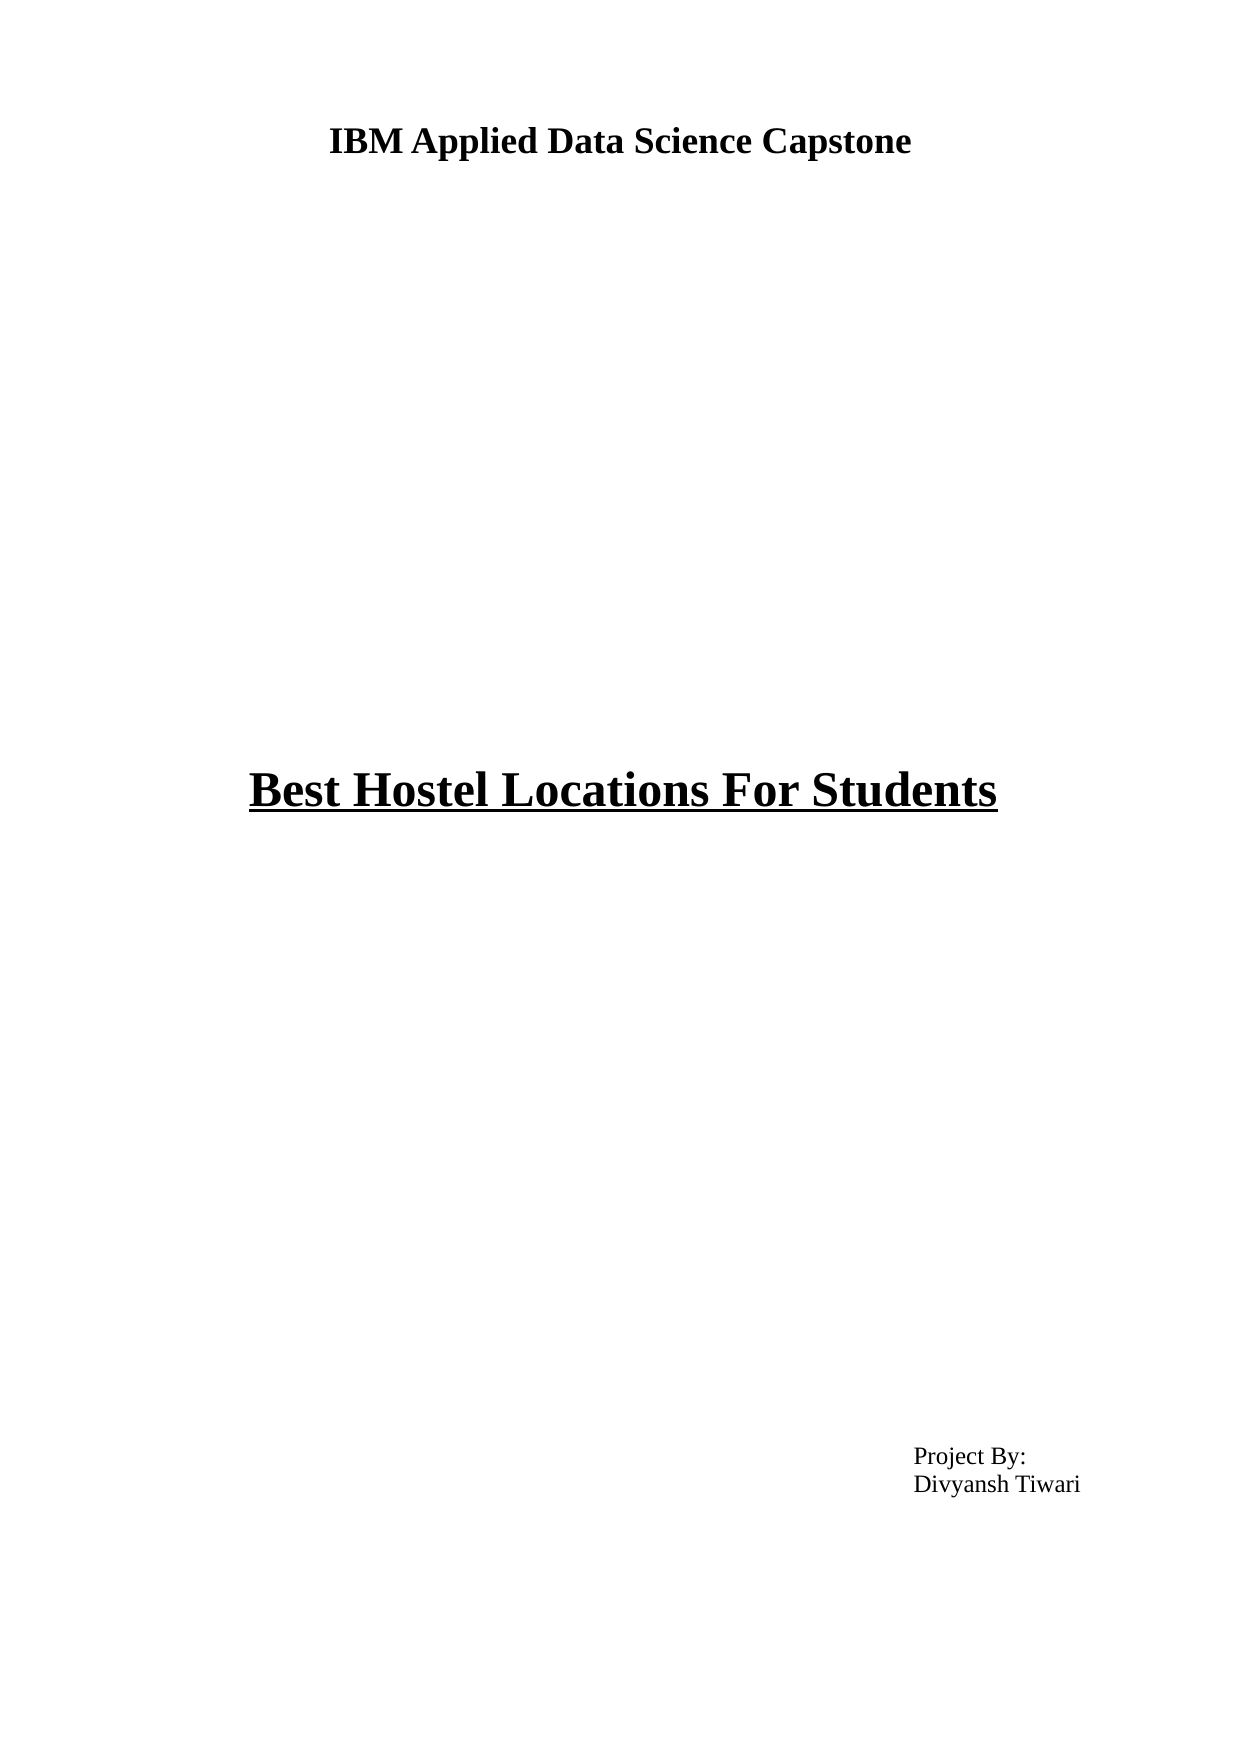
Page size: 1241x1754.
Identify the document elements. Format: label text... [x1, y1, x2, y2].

text IBM Applied Data Science Capstone [118, 118, 1122, 161]
